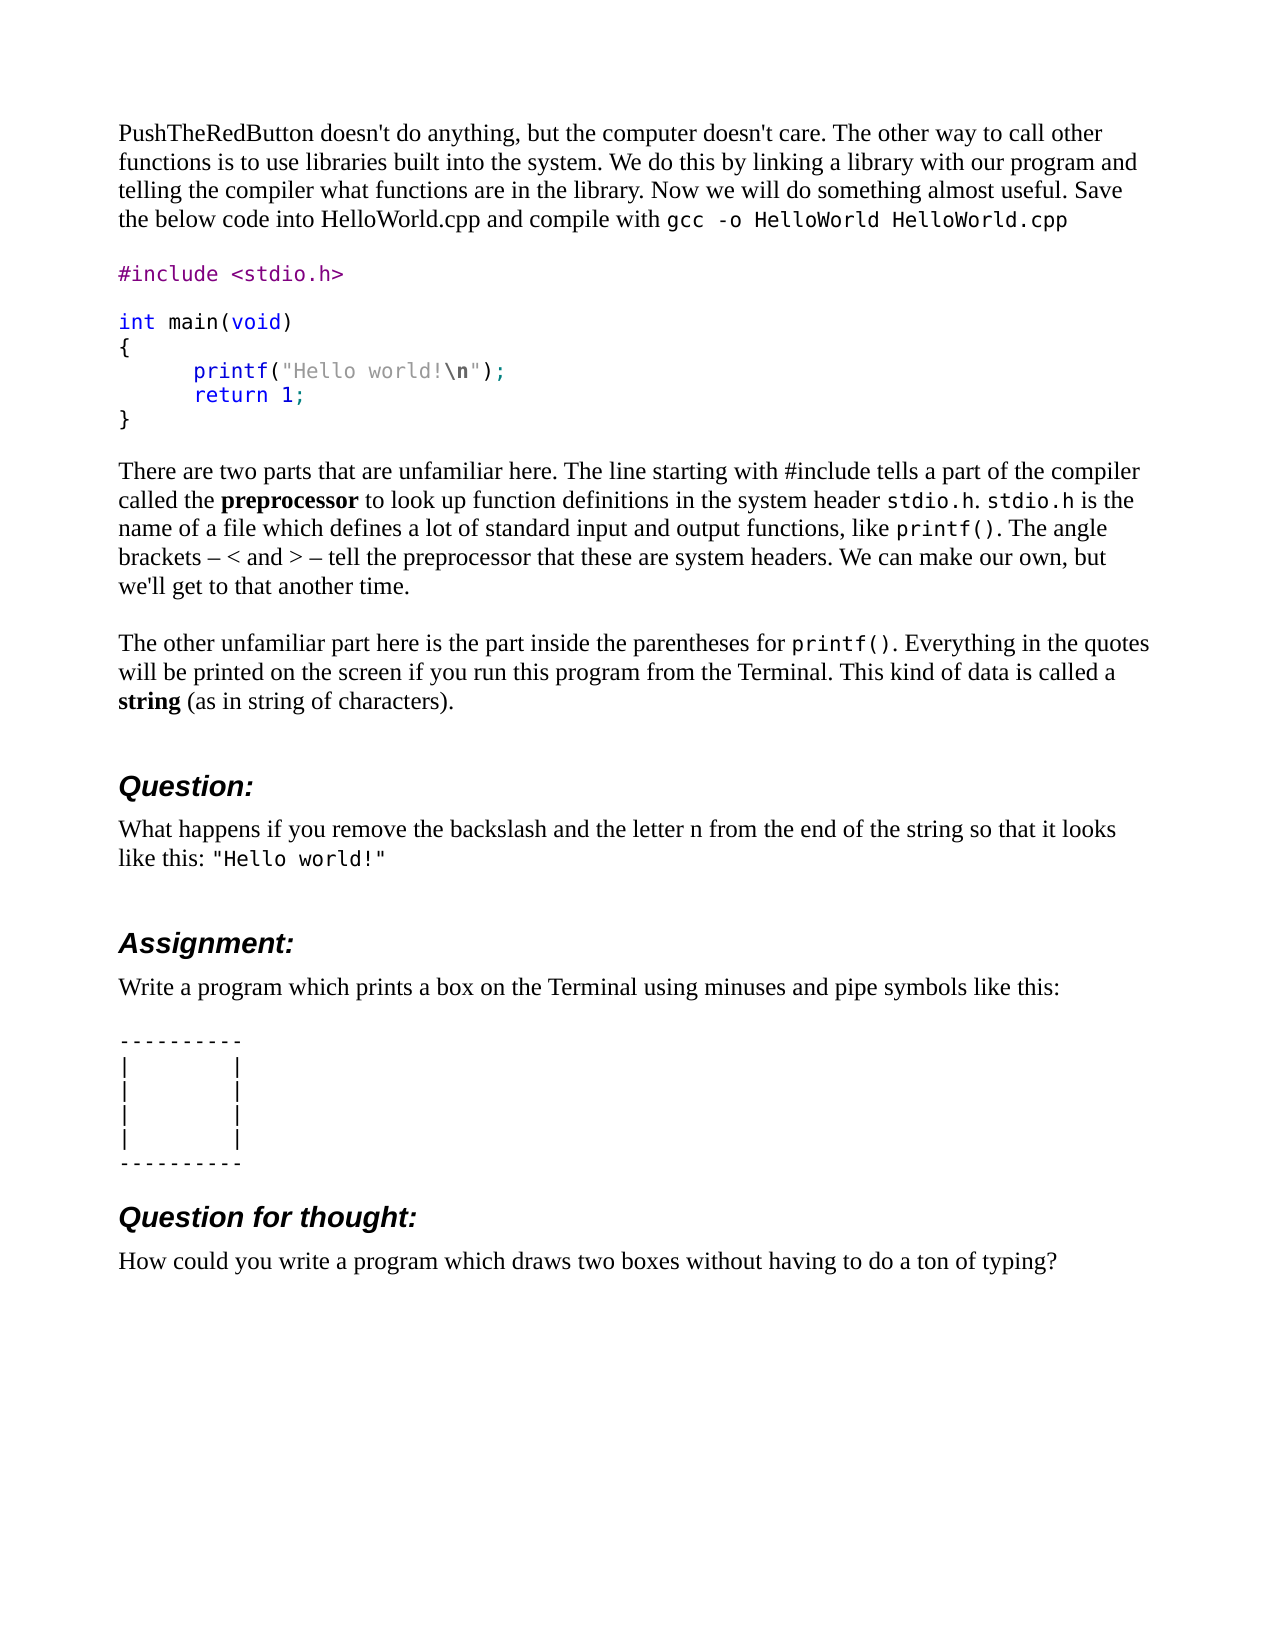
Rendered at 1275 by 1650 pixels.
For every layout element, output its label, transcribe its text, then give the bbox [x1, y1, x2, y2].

text return 1; [118, 383, 1157, 407]
text | | [118, 1102, 1157, 1126]
text ---------- [118, 1029, 1157, 1054]
subtitle Question for thought: [118, 1200, 1157, 1233]
text The other unfamiliar part here is the part inside the parentheses for printf(). Everything in the quotes will be printed on the screen if you run this program from the Terminal. This kind of data is called a string (as in string of characters). [118, 628, 1157, 715]
text Write a program which prints a box on the Terminal using minuses and pipe symbols like this: [118, 972, 1157, 1001]
text What happens if you remove the backslash and the letter n from the end of the string so that it looks like this: "Hello world!" [118, 814, 1157, 872]
text { [118, 335, 1157, 359]
text printf("Hello world!\n"); [118, 359, 1157, 383]
text | | [118, 1054, 1157, 1078]
text #include <stdio.h> [118, 262, 1157, 286]
text ---------- [118, 1151, 1157, 1175]
text int main(void) [118, 310, 1157, 335]
text There are two parts that are unfamiliar here. The line starting with #include tells a part of the compiler called the preprocessor to look up function definitions in the system header stdio.h. stdio.h is the name of a file which defines a lot of standard input and output functions, like printf(). The angle brackets – < and > – tell the preprocessor that these are system headers. We can make our own, but we'll get to that another time. [118, 456, 1157, 600]
text } [118, 407, 1157, 432]
text | | [118, 1126, 1157, 1151]
text PushTheRedButton doesn't do anything, but the computer doesn't care. The other way to call other functions is to use libraries built into the system. We do this by linking a library with our program and telling the compiler what functions are in the library. Now we will do something almost useful. Save the below code into HelloWorld.cpp and compile with gcc -o HelloWorld HelloWorld.cpp [118, 118, 1157, 233]
text | | [118, 1078, 1157, 1102]
subtitle Question: [118, 768, 1157, 802]
subtitle Assignment: [118, 926, 1157, 959]
text How could you write a program which draws two boxes without having to do a ton of typing? [118, 1246, 1157, 1275]
